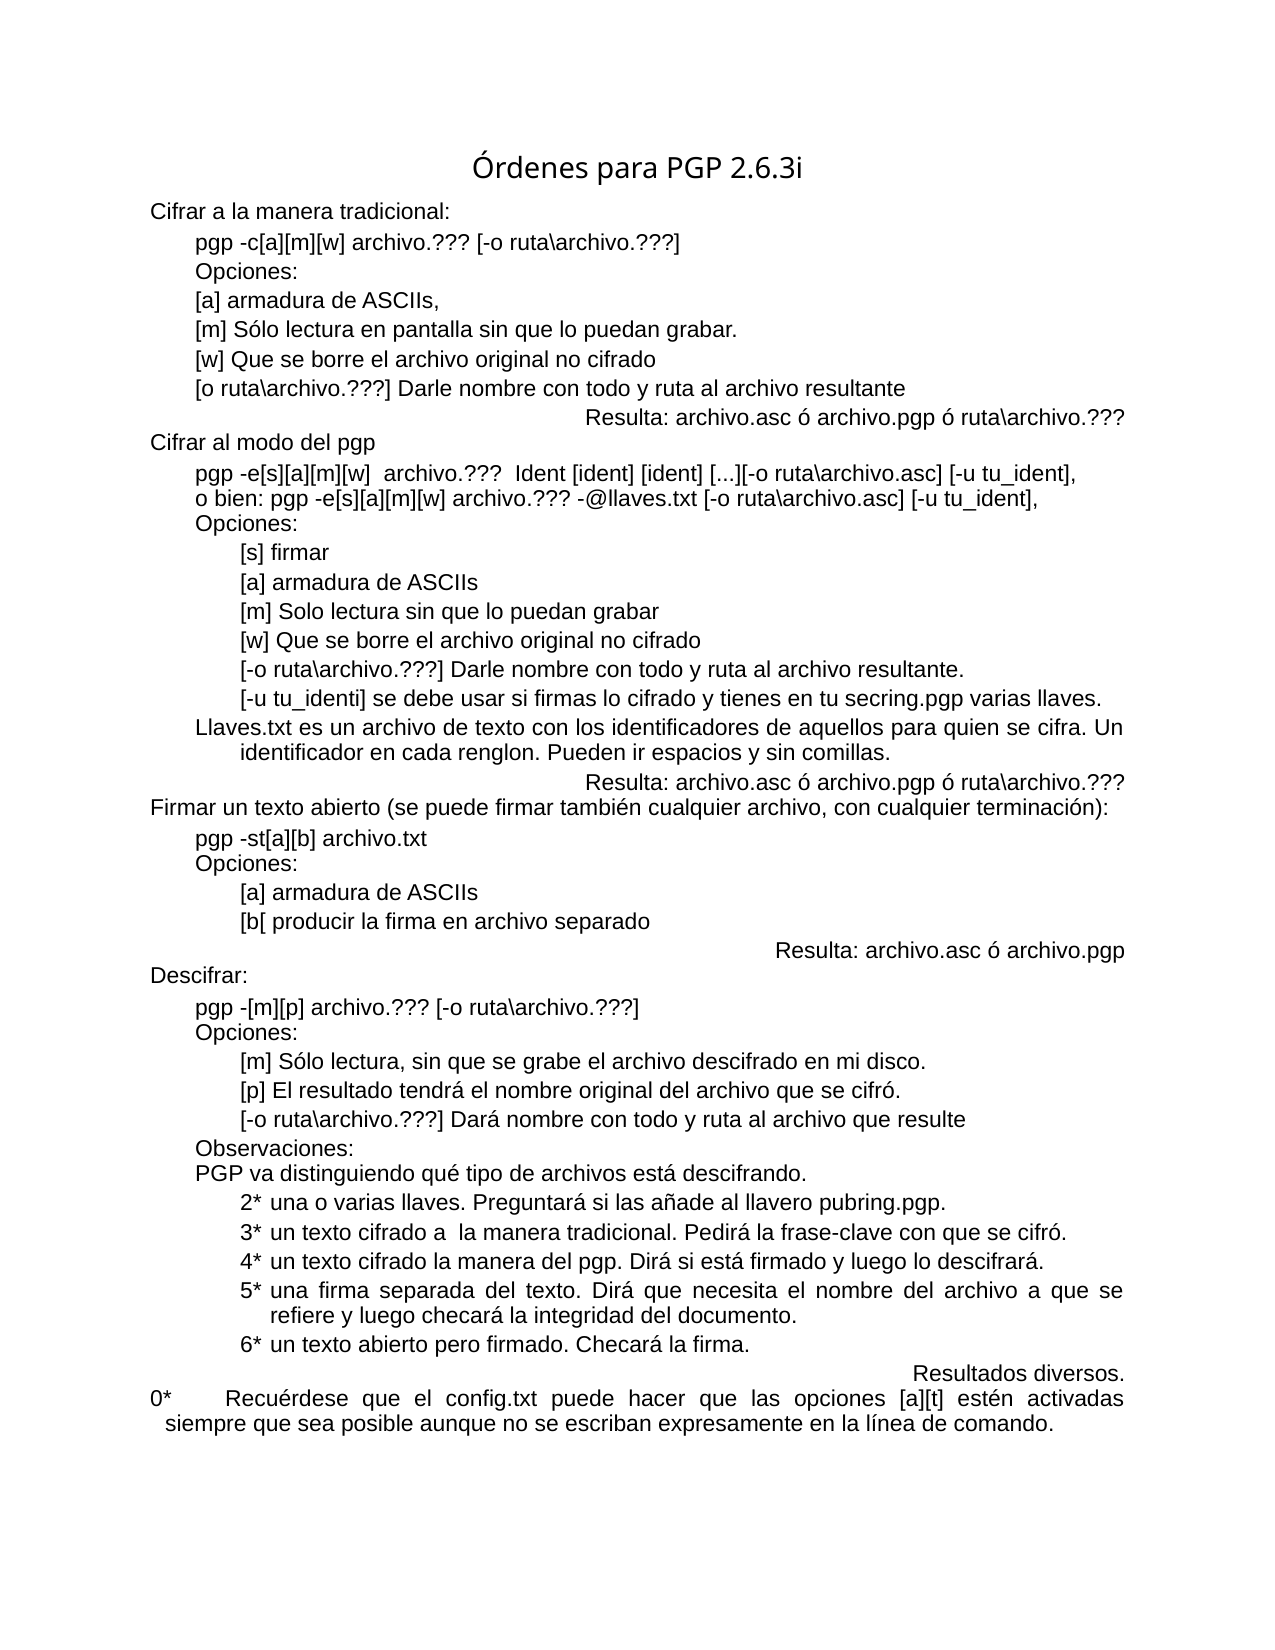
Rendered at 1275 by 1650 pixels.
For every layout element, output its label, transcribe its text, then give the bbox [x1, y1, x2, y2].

text [s] firmar [240, 541, 1125, 566]
list una o varias llaves. Preguntará si las añade al llavero pubring.pgp. [240, 1191, 1125, 1216]
text Firmar un texto abierto (se puede firmar también cualquier archivo, con cualquier terminación): [150, 795, 1125, 820]
text Resulta: archivo.asc ó archivo.pgp [150, 939, 1125, 964]
text Resulta: archivo.asc ó archivo.pgp ó ruta\archivo.??? [150, 405, 1125, 430]
list Recuérdese que el config.txt puede hacer que las opciones [a][t] estén activadas siempre que sea posible aunque no se escriban expresamente en la línea de comando. [150, 1387, 1125, 1437]
text o bien: pgp -e[s][a][m][w] archivo.??? -@llaves.txt [-o ruta\archivo.asc] [-u tu_ident], [195, 487, 1125, 512]
text Llaves.txt es un archivo de texto con los identificadores de aquellos para quien se cifra. Un identificador en cada renglon. Pueden ir espacios y sin comillas. [195, 716, 1125, 766]
text [m] Sólo lectura en pantalla sin que lo puedan grabar. [195, 318, 1125, 343]
text [a] armadura de ASCIIs, [195, 289, 1125, 314]
text pgp -[m][p] archivo.??? [-o ruta\archivo.???] [195, 995, 1125, 1020]
text Opciones: [195, 259, 1125, 284]
text Cifrar a la manera tradicional: [150, 199, 1125, 224]
text Cifrar al modo del pgp [150, 430, 1125, 455]
list un texto cifrado la manera del pgp. Dirá si está firmado y luego lo descifrará. [240, 1249, 1125, 1274]
text [-u tu_identi] se debe usar si firmas lo cifrado y tienes en tu secring.pgp varias llaves. [240, 687, 1125, 712]
text pgp -c[a][m][w] archivo.??? [-o ruta\archivo.???] [195, 230, 1125, 255]
text [p] El resultado tendrá el nombre original del archivo que se cifró. [240, 1078, 1125, 1103]
text [o ruta\archivo.???] Darle nombre con todo y ruta al archivo resultante [195, 376, 1125, 401]
text [w] Que se borre el archivo original no cifrado [240, 628, 1125, 653]
text [a] armadura de ASCIIs [240, 880, 1125, 905]
text Observaciones: [195, 1137, 1125, 1162]
text [m] Sólo lectura, sin que se grabe el archivo descifrado en mi disco. [240, 1049, 1125, 1074]
text Resultados diversos. [240, 1362, 1125, 1387]
text [-o ruta\archivo.???] Dará nombre con todo y ruta al archivo que resulte [240, 1107, 1125, 1132]
text [m] Solo lectura sin que lo puedan grabar [240, 599, 1125, 624]
text Descifrar: [150, 964, 1125, 989]
text [b[ producir la firma en archivo separado [240, 909, 1125, 934]
text [a] armadura de ASCIIs [240, 570, 1125, 595]
text [-o ruta\archivo.???] Darle nombre con todo y ruta al archivo resultante. [240, 657, 1125, 682]
list un texto abierto pero firmado. Checará la firma. [240, 1332, 1125, 1357]
text Opciones: [195, 512, 1125, 537]
text pgp -st[a][b] archivo.txt [195, 826, 1125, 851]
text Órdenes para PGP 2.6.3i [150, 147, 1125, 187]
text [w] Que se borre el archivo original no cifrado [195, 347, 1125, 372]
list una firma separada del texto. Dirá que necesita el nombre del archivo a que se refiere y luego checará la integridad del documento. [240, 1278, 1125, 1328]
text pgp -e[s][a][m][w] archivo.??? Ident [ident] [ident] [...][-o ruta\archivo.asc] [-u tu_ident], [195, 462, 1125, 487]
text PGP va distinguiendo qué tipo de archivos está descifrando. [195, 1162, 1125, 1187]
list un texto cifrado a la manera tradicional. Pedirá la frase-clave con que se cifró. [240, 1220, 1125, 1245]
text Opciones: [195, 851, 1125, 876]
text Resulta: archivo.asc ó archivo.pgp ó ruta\archivo.??? [150, 770, 1125, 795]
text Opciones: [195, 1020, 1125, 1045]
